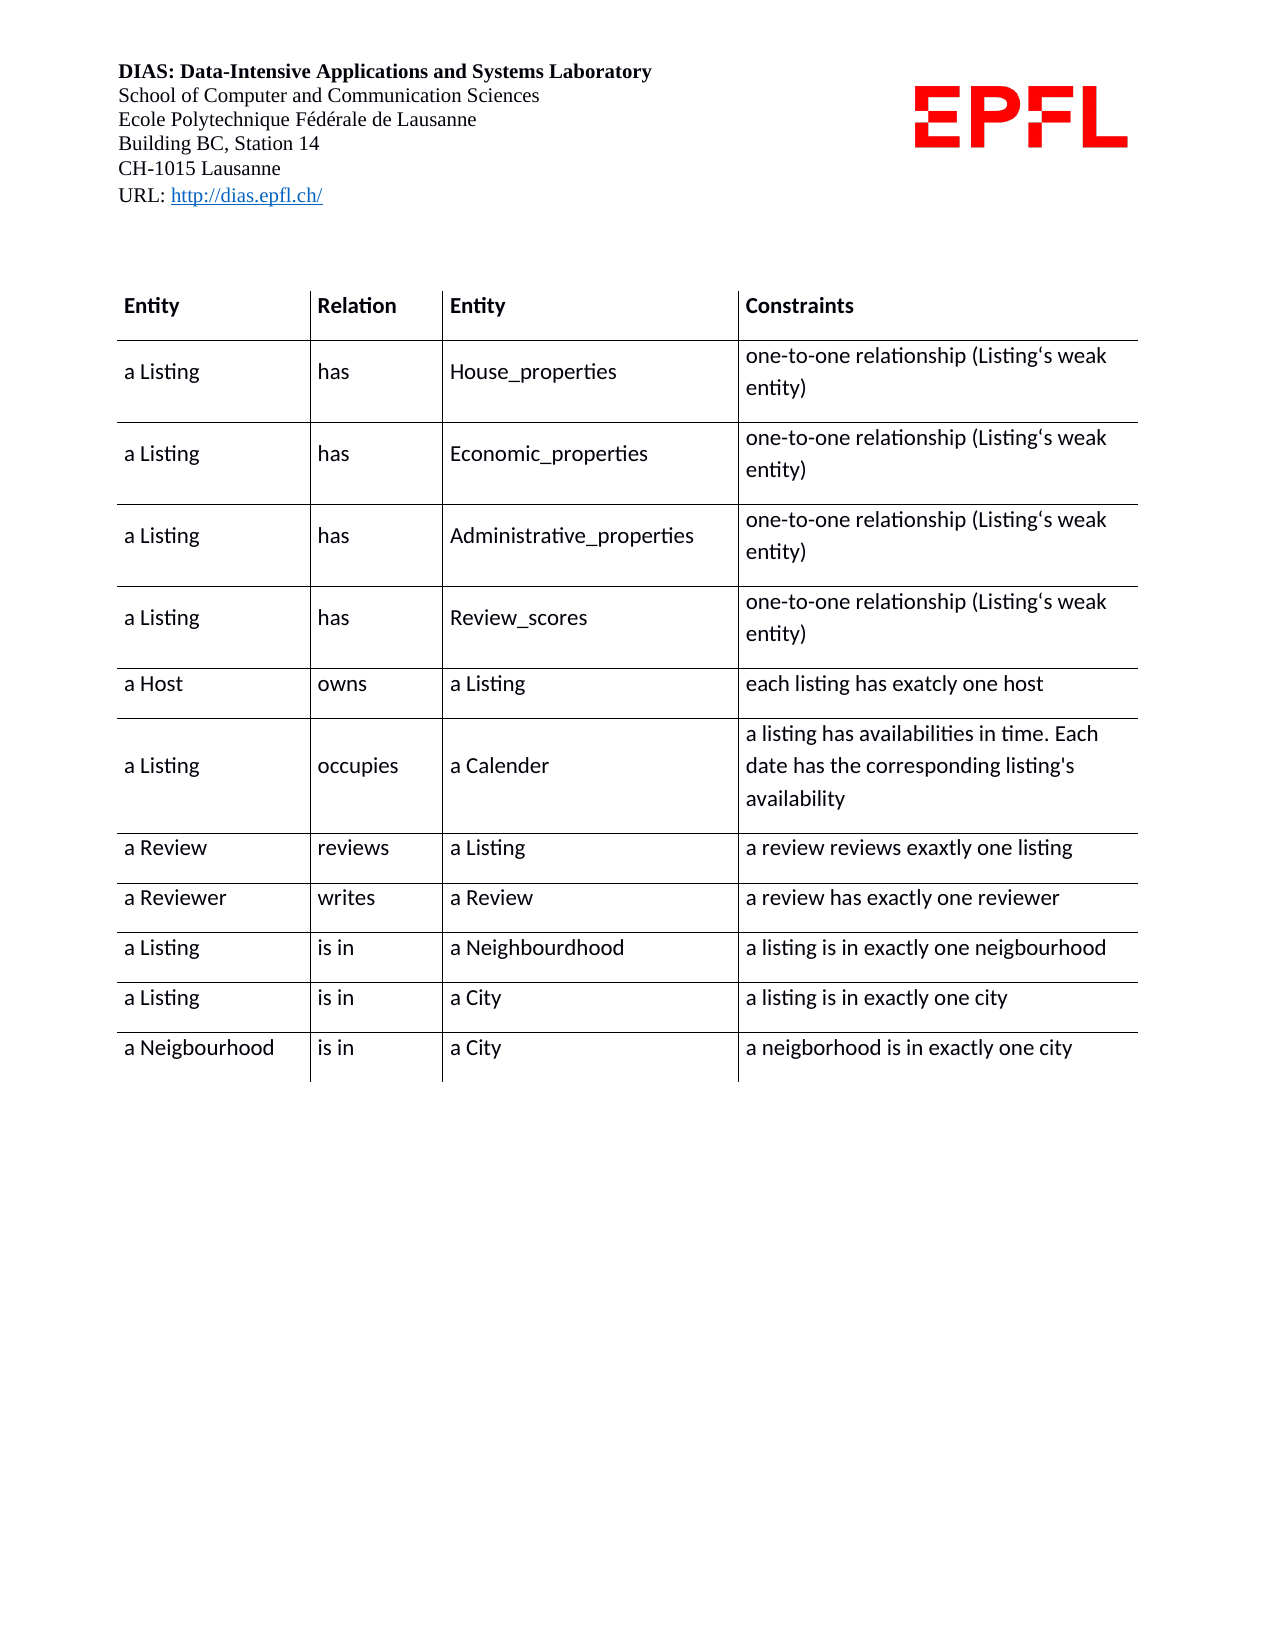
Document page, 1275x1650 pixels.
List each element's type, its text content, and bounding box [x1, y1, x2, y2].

table_cell a Listing [117, 587, 310, 668]
table_cell Administrative_properties [443, 505, 738, 586]
table_cell Review_scores [443, 587, 738, 668]
table_cell a Review [117, 834, 310, 882]
table_cell a Listing [443, 669, 738, 718]
table_cell one-to-one relationship (Listing‘s weak entity) [739, 587, 1137, 668]
table_cell one-to-one relationship (Listing‘s weak entity) [739, 505, 1137, 586]
table_cell a Listing [117, 505, 310, 586]
table_cell a Review [443, 884, 738, 932]
table_cell has [311, 505, 442, 586]
table_cell a neigborhood is in exactly one city [739, 1033, 1137, 1082]
table_cell one-to-one relationship (Listing‘s weak entity) [739, 423, 1137, 504]
table_cell a Listing [117, 341, 310, 422]
table_cell a Host [117, 669, 310, 718]
table_cell a Listing [117, 983, 310, 1032]
table_header Constraints [739, 291, 1137, 340]
table_cell is in [311, 1033, 442, 1082]
table_cell has [311, 587, 442, 668]
table_cell has [311, 341, 442, 422]
table_cell is in [311, 983, 442, 1032]
table_cell a Listing [443, 834, 738, 882]
table_cell a Neigbourhood [117, 1033, 310, 1082]
table_header Relation [311, 291, 442, 340]
table_cell each listing has exatcly one host [739, 669, 1137, 718]
table_cell House_properties [443, 341, 738, 422]
table_cell Economic_properties [443, 423, 738, 504]
table_cell occupies [311, 719, 442, 832]
table_cell a listing is in exactly one neigbourhood [739, 933, 1137, 982]
table_cell owns [311, 669, 442, 718]
table_header Entity [117, 291, 310, 340]
table_cell a listing is in exactly one city [739, 983, 1137, 1032]
table_cell a review has exactly one reviewer [739, 884, 1137, 932]
table_cell a City [443, 1033, 738, 1082]
table_cell a Calender [443, 719, 738, 832]
table_cell is in [311, 933, 442, 982]
table_header Entity [443, 291, 738, 340]
table_cell a review reviews exaxtly one listing [739, 834, 1137, 882]
table_cell reviews [311, 834, 442, 882]
table_cell a Listing [117, 719, 310, 832]
table_cell writes [311, 884, 442, 932]
table_cell a Listing [117, 933, 310, 982]
table_cell has [311, 423, 442, 504]
table_cell a Reviewer [117, 884, 310, 932]
table_cell a City [443, 983, 738, 1032]
table_cell a listing has availabilities in time. Each date has the corresponding listing's availability [739, 719, 1137, 832]
table_cell a Neighbourdhood [443, 933, 738, 982]
table_cell a Listing [117, 423, 310, 504]
picture [888, 59, 1154, 174]
table_cell one-to-one relationship (Listing‘s weak entity) [739, 341, 1137, 422]
